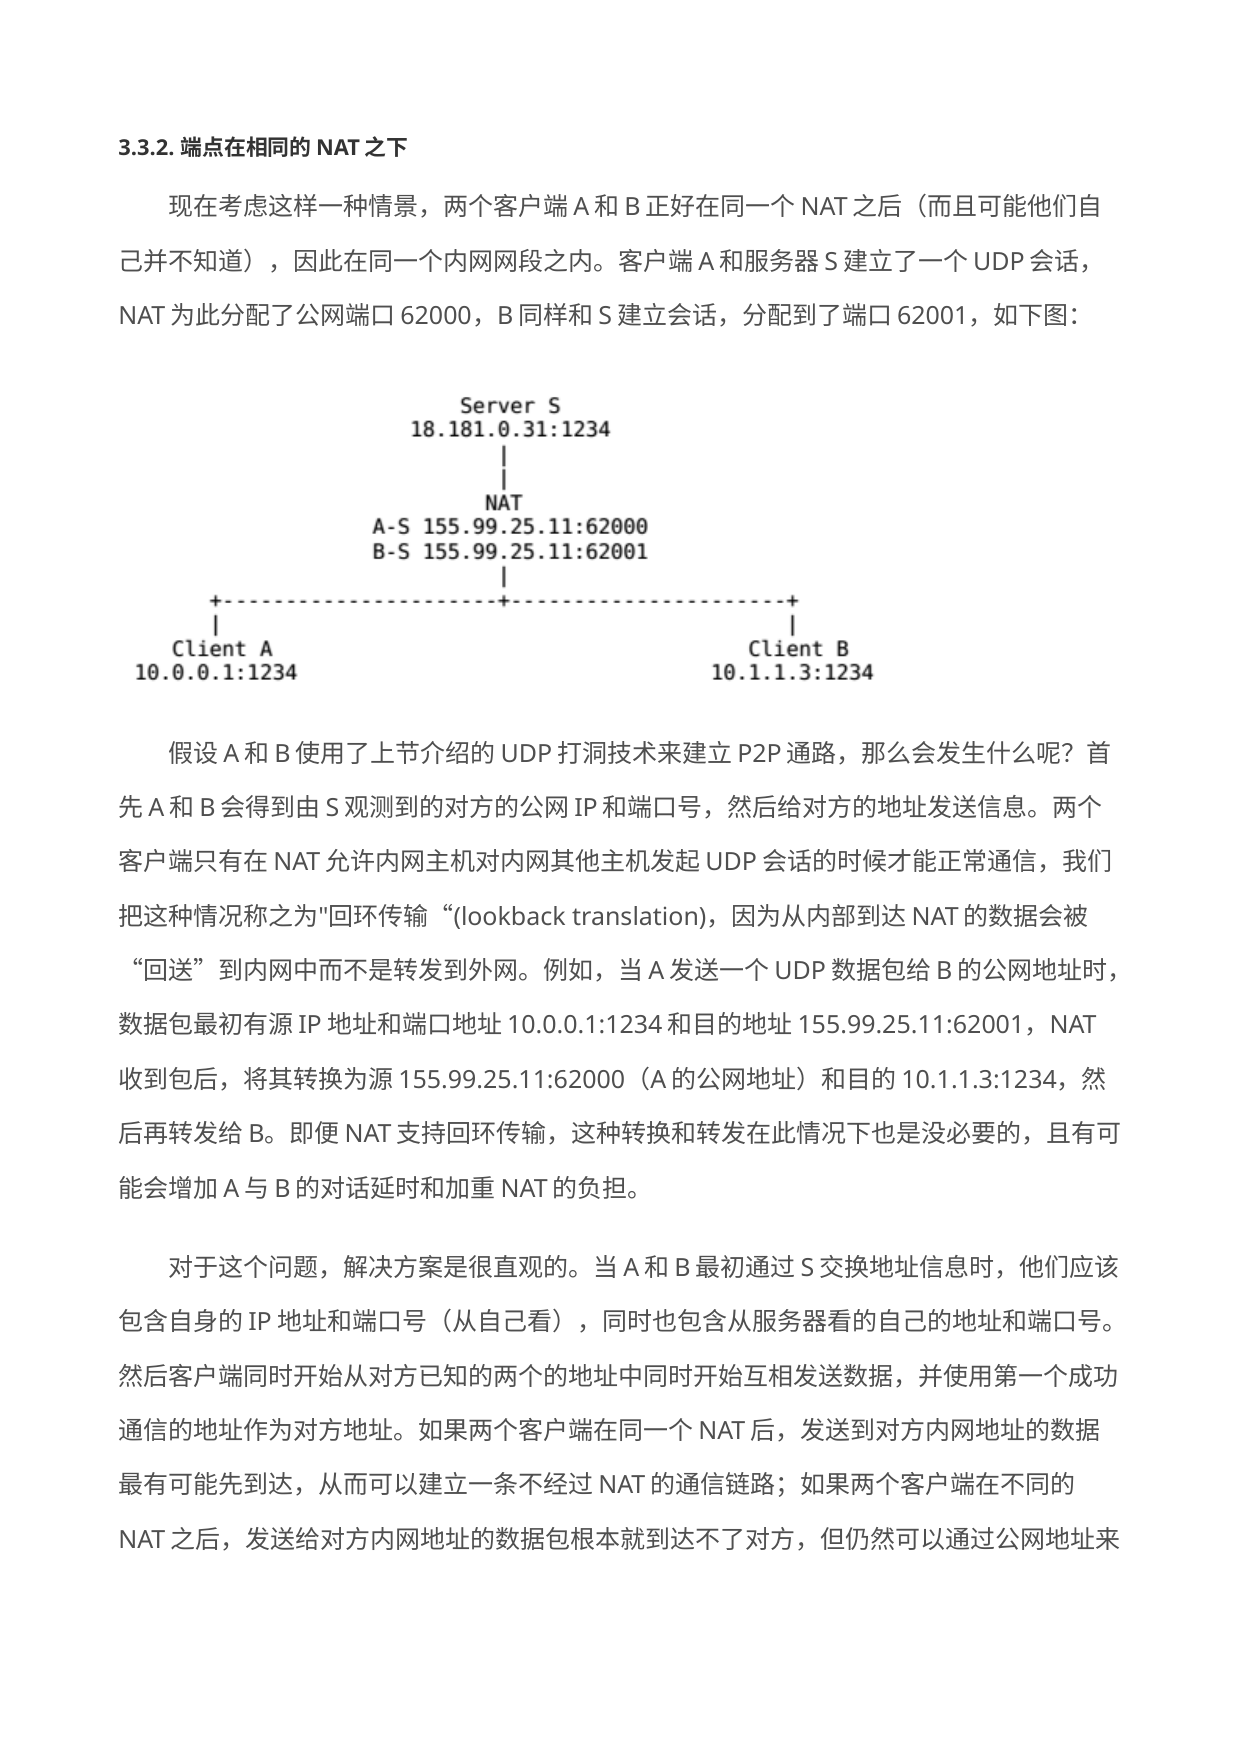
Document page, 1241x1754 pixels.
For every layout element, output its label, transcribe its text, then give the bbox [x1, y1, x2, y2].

subtitle 3.3.2. 端点在相同的NAT之下 [118, 118, 1122, 162]
text 现在考虑这样一种情景，两个客户端A和B正好在同一个NAT之后（而且可能他们自己并不知道），因此在同一个内网网段之内。客户端A和服务器S建立了一个UDP会话，NAT为此分配了公网端口62000，B同样和S建立会话，分配到了端口62001，如下图： [118, 187, 1122, 332]
picture [118, 375, 895, 694]
text 对于这个问题，解决方案是很直观的。当A和B最初通过S交换地址信息时，他们应该包含自身的IP地址和端口号（从自己看），同时也包含从服务器看的自己的地址和端口号。然后客户端同时开始从对方已知的两个的地址中同时开始互相发送数据，并使用第一个成功通信的地址作为对方地址。如果两个客户端在同一个NAT后，发送到对方内网地址的数据最有可能先到达，从而可以建立一条不经过NAT的通信链路；如果两个客户端在不同的NAT之后，发送给对方内网地址的数据包根本就到达不了对方，但仍然可以通过公网地址来建立通路。值得一提的是，虽然这些数据包通过某种方式验证，但是在不同NAT的情况下完全有可能会导致A往B发送的信息发送到其他A内网网段中无关的结点上去的。 [118, 1247, 1122, 1556]
text 假设A和B使用了上节介绍的UDP打洞技术来建立P2P通路，那么会发生什么呢？首先A和B会得到由S观测到的对方的公网IP和端口号，然后给对方的地址发送信息。两个客户端只有在NAT允许内网主机对内网其他主机发起UDP会话的时候才能正常通信，我们把这种情况称之为"回环传输“(lookback translation)，因为从内部到达NAT的数据会被“回送”到内网中而不是转发到外网。例如，当A发送一个UDP数据包给B的公网地址时，数据包最初有源IP地址和端口地址10.0.0.1:1234和目的地址155.99.25.11:62001，NAT收到包后，将其转换为源155.99.25.11:62000（A的公网地址）和目的10.1.1.3:1234，然后再转发给B。即便NAT支持回环传输，这种转换和转发在此情况下也是没必要的，且有可能会增加A与B的对话延时和加重NAT的负担。 [118, 733, 1122, 1204]
